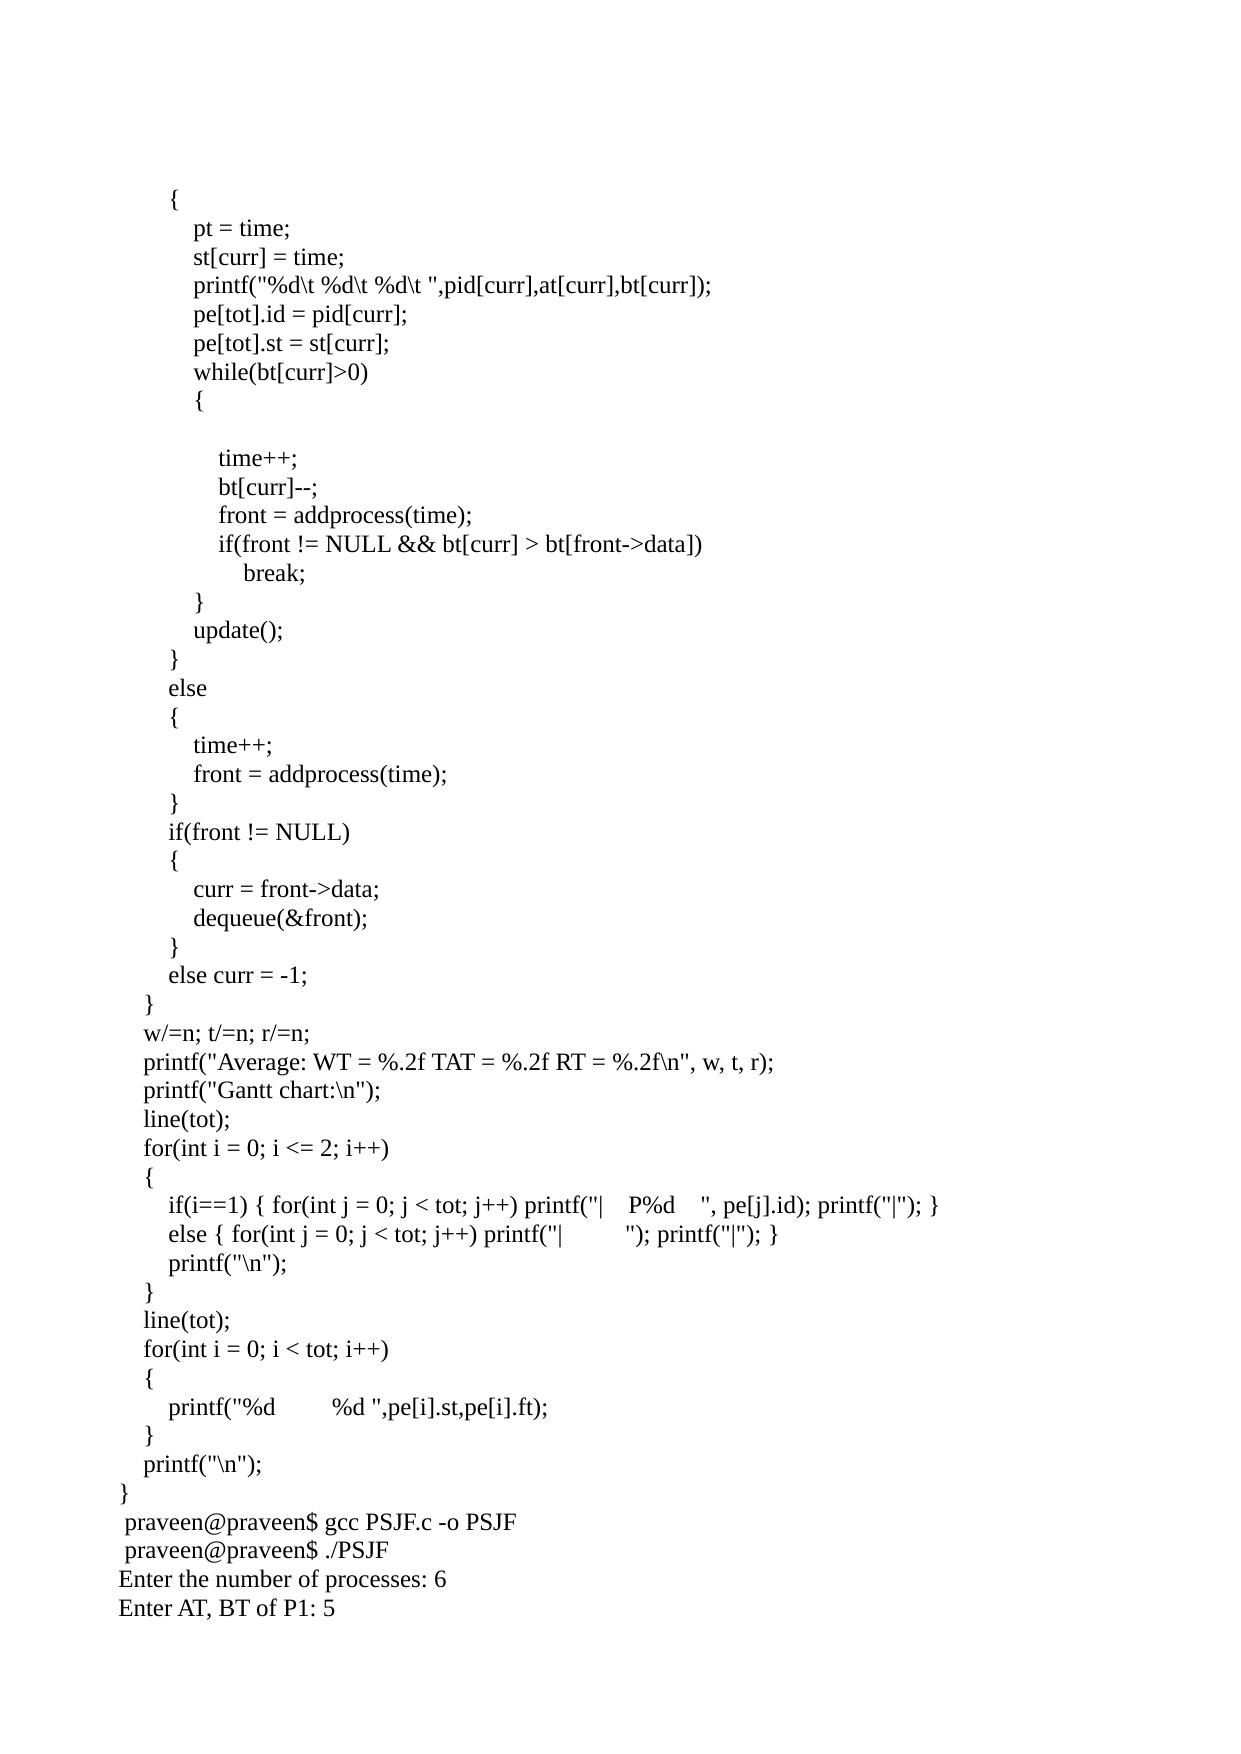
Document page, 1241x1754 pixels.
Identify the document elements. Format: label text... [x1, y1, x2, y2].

text praveen@praveen$ gcc PSJF.c -o PSJF [118, 1507, 1122, 1536]
text else { for(int j = 0; j < tot; j++) printf("| "); printf("|"); } [118, 1219, 1122, 1248]
text } [118, 989, 1122, 1018]
text else [118, 673, 1122, 702]
text { [118, 846, 1122, 874]
text line(tot); [118, 1104, 1122, 1133]
text } [118, 1478, 1122, 1507]
text for(int i = 0; i < tot; i++) [118, 1334, 1122, 1363]
text { [118, 184, 1122, 213]
text update(); [118, 616, 1122, 644]
text Enter the number of processes: 6 [118, 1564, 1122, 1593]
text } [118, 932, 1122, 961]
text time++; [118, 731, 1122, 759]
text st[curr] = time; [118, 242, 1122, 271]
text Enter AT, BT of P1: 5 [118, 1593, 1122, 1622]
text w/=n; t/=n; r/=n; [118, 1018, 1122, 1047]
text dequeue(&front); [118, 903, 1122, 932]
text front = addprocess(time); [118, 759, 1122, 788]
text bt[curr]--; [118, 472, 1122, 501]
text printf("%d %d ",pe[i].st,pe[i].ft); [118, 1392, 1122, 1421]
text printf("Average: WT = %.2f TAT = %.2f RT = %.2f\n", w, t, r); [118, 1047, 1122, 1076]
text line(tot); [118, 1306, 1122, 1334]
text { [118, 386, 1122, 414]
text front = addprocess(time); [118, 501, 1122, 529]
text printf("Gantt chart:\n"); [118, 1076, 1122, 1104]
text } [118, 788, 1122, 817]
text } [118, 1277, 1122, 1306]
text time++; [118, 443, 1122, 472]
text pt = time; [118, 213, 1122, 242]
text while(bt[curr]>0) [118, 357, 1122, 386]
text curr = front->data; [118, 874, 1122, 903]
text } [118, 587, 1122, 616]
text { [118, 702, 1122, 731]
text pe[tot].st = st[curr]; [118, 328, 1122, 357]
text break; [118, 558, 1122, 587]
text praveen@praveen$ ./PSJF [118, 1536, 1122, 1564]
text pe[tot].id = pid[curr]; [118, 299, 1122, 328]
text printf("\n"); [118, 1248, 1122, 1277]
text if(i==1) { for(int j = 0; j < tot; j++) printf("| P%d ", pe[j].id); printf("|"); } [118, 1191, 1122, 1219]
text { [118, 1162, 1122, 1191]
text printf("%d\t %d\t %d\t ",pid[curr],at[curr],bt[curr]); [118, 271, 1122, 299]
text } [118, 1421, 1122, 1449]
text for(int i = 0; i <= 2; i++) [118, 1133, 1122, 1162]
text if(front != NULL) [118, 817, 1122, 846]
text printf("\n"); [118, 1449, 1122, 1478]
text { [118, 1363, 1122, 1392]
text if(front != NULL && bt[curr] > bt[front->data]) [118, 529, 1122, 558]
text } [118, 644, 1122, 673]
text else curr = -1; [118, 961, 1122, 989]
